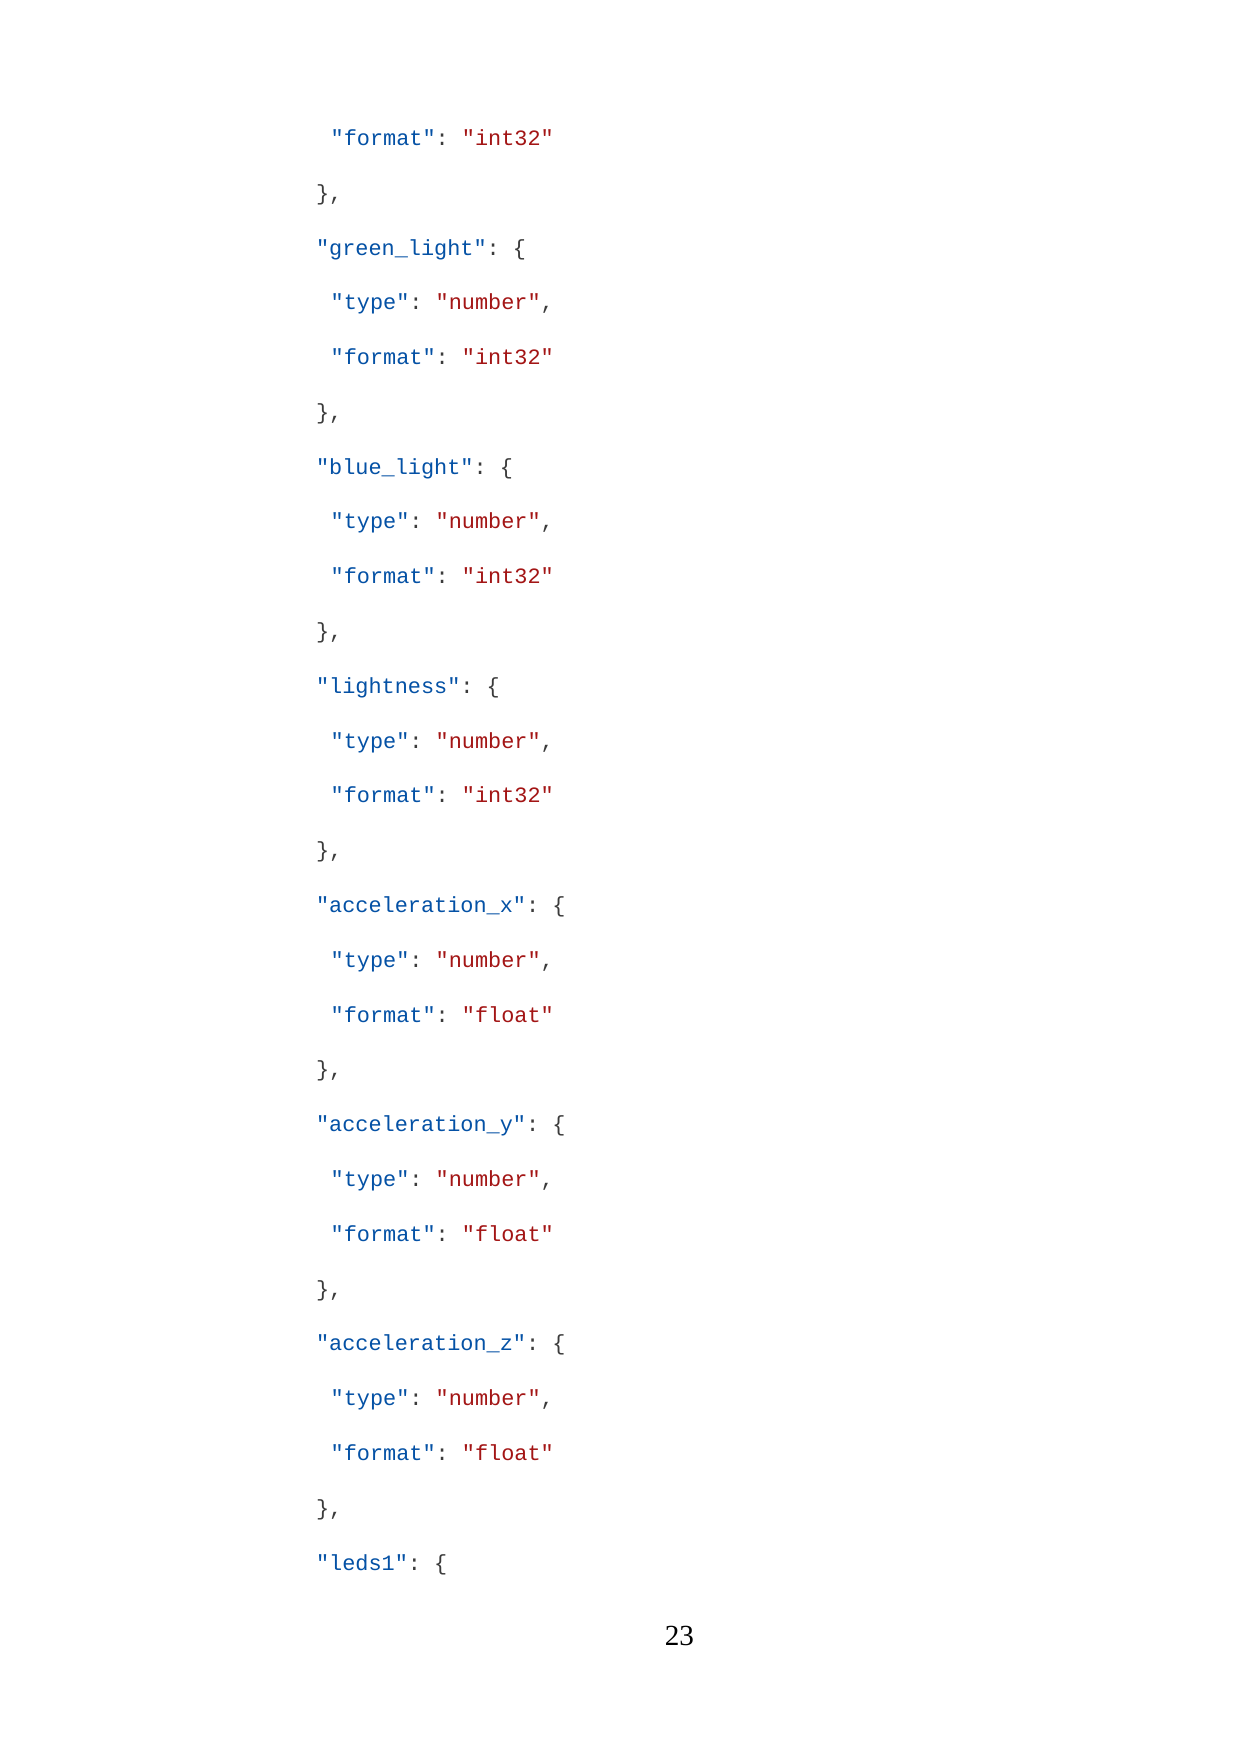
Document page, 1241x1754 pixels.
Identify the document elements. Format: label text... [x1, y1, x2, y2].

text "format": "float" [177, 995, 1181, 1029]
text }, [177, 173, 1181, 207]
text "blue_light": { [177, 447, 1181, 481]
text "type": "number", [177, 721, 1181, 755]
text "type": "number", [177, 1159, 1181, 1193]
text "format": "int32" [177, 337, 1181, 371]
text "format": "int32" [177, 118, 1181, 152]
text "leds1": { [177, 1543, 1181, 1577]
text "type": "number", [177, 1378, 1181, 1412]
text "acceleration_z": { [177, 1323, 1181, 1357]
text }, [177, 830, 1181, 864]
text }, [177, 392, 1181, 426]
text "type": "number", [177, 940, 1181, 974]
text "type": "number", [177, 502, 1181, 536]
text "lightness": { [177, 666, 1181, 700]
text }, [177, 1269, 1181, 1303]
text "acceleration_x": { [177, 885, 1181, 919]
text "format": "int32" [177, 776, 1181, 809]
text }, [177, 1488, 1181, 1522]
text "format": "float" [177, 1214, 1181, 1248]
text "format": "int32" [177, 556, 1181, 590]
text }, [177, 611, 1181, 645]
text "green_light": { [177, 228, 1181, 262]
text "acceleration_y": { [177, 1104, 1181, 1138]
text "type": "number", [177, 282, 1181, 316]
text }, [177, 1049, 1181, 1083]
text "format": "float" [177, 1433, 1181, 1467]
